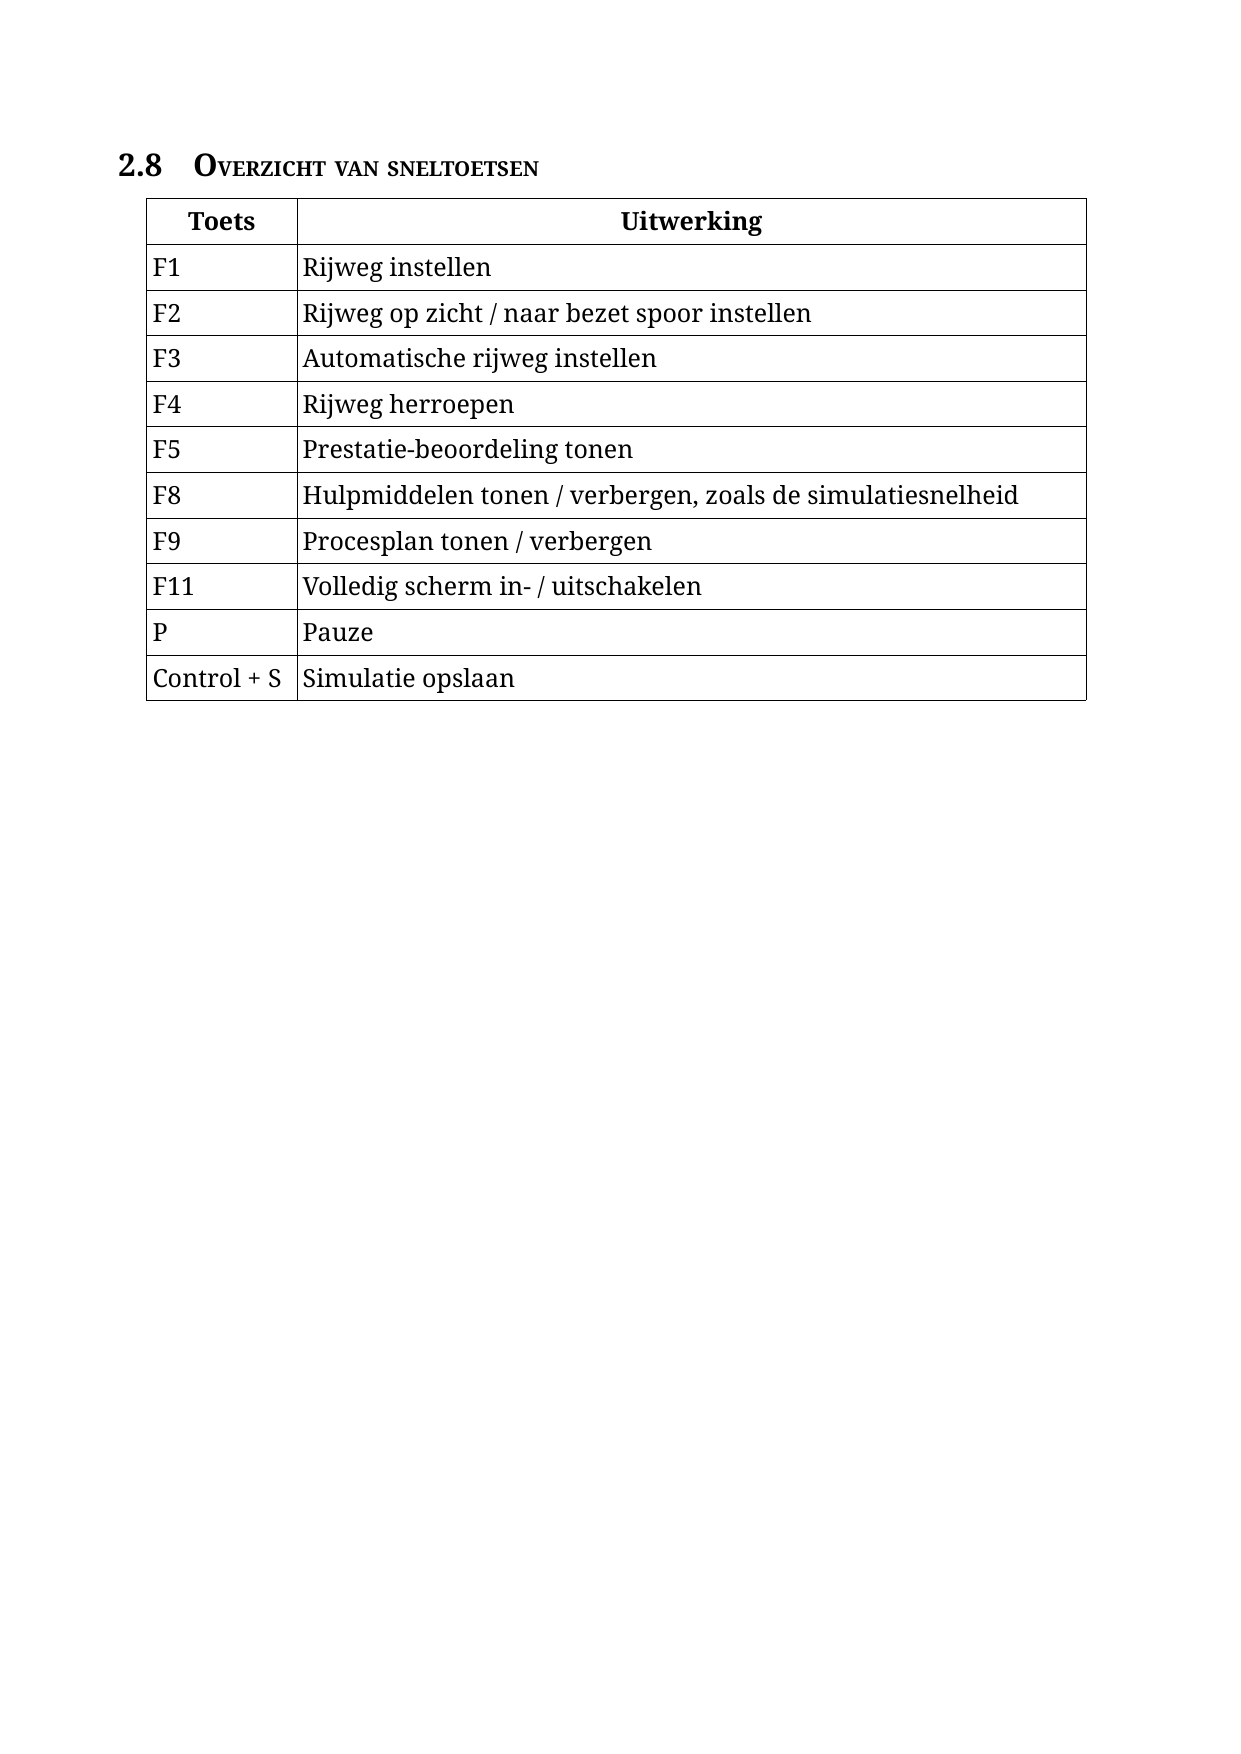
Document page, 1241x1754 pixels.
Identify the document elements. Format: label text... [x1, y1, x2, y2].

table_cell Simulatie opslaan [298, 656, 1086, 700]
table_cell Control + S [147, 656, 297, 700]
table_header Uitwerking [298, 199, 1086, 244]
table_cell Rijweg instellen [298, 245, 1086, 289]
subtitle Overzicht van sneltoetsen [118, 143, 1122, 186]
table_cell F4 [147, 382, 297, 426]
table_header Toets [147, 199, 297, 244]
table_cell Pauze [298, 610, 1086, 654]
table_cell Hulpmiddelen tonen / verbergen, zoals de simulatiesnelheid [298, 473, 1086, 518]
table_cell F2 [147, 291, 297, 335]
table_cell Rijweg herroepen [298, 382, 1086, 426]
table_cell F9 [147, 519, 297, 563]
table_cell F8 [147, 473, 297, 518]
table_cell Volledig scherm in- / uitschakelen [298, 564, 1086, 609]
table_cell P [147, 610, 297, 654]
table_cell Prestatie-beoordeling tonen [298, 427, 1086, 472]
table_cell Automatische rijweg instellen [298, 336, 1086, 381]
table_cell F11 [147, 564, 297, 609]
table_cell Rijweg op zicht / naar bezet spoor instellen [298, 291, 1086, 335]
table_cell F3 [147, 336, 297, 381]
table_cell Procesplan tonen / verbergen [298, 519, 1086, 563]
table_cell F5 [147, 427, 297, 472]
table_cell F1 [147, 245, 297, 289]
